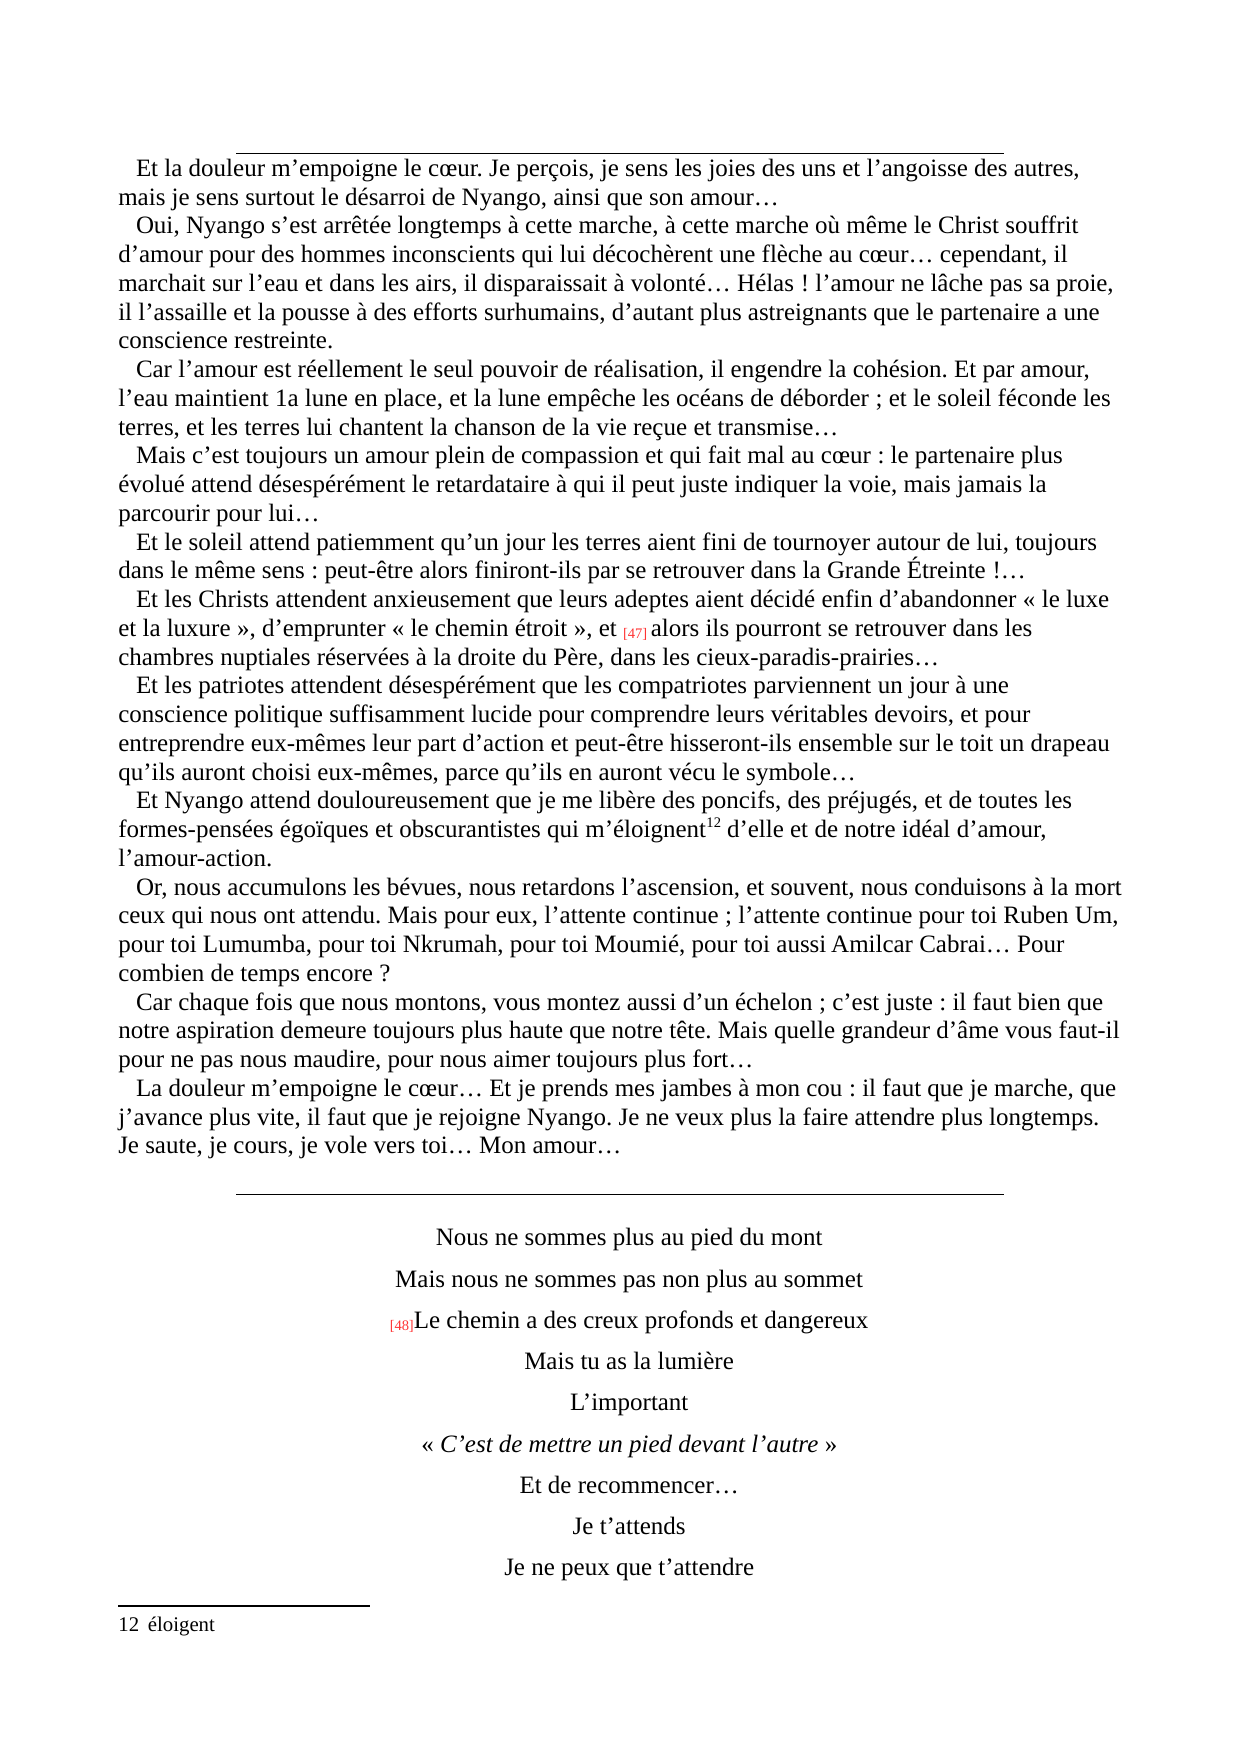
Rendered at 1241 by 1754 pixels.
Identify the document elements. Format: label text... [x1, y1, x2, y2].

text Et Nyango attend douloureusement que je me libère des poncifs, des préjugés, et de toutes les formes-pensées égoïques et obscurantistes qui m’éloignent d’elle et de notre idéal d’amour, l’amour-action. [118, 785, 1122, 872]
text Car chaque fois que nous montons, vous montez aussi d’un échelon ; c’est juste : il faut bien que notre aspiration demeure toujours plus haute que notre tête. Mais quelle grandeur d’âme vous faut-il pour ne pas nous maudire, pour nous aimer toujours plus fort… [118, 987, 1122, 1073]
text [48]Le chemin a des creux profonds et dangereux [118, 1305, 1122, 1334]
text Car l’amour est réellement le seul pouvoir de réalisation, il engendre la cohésion. Et par amour, l’eau maintient 1a lune en place, et la lune empêche les océans de déborder ; et le soleil féconde les terres, et les terres lui chantent la chanson de la vie reçue et transmise… [118, 354, 1122, 440]
text Nous ne sommes plus au pied du mont [118, 1222, 1122, 1251]
text Et les Christs attendent anxieusement que leurs adeptes aient décidé enfin d’abandonner « le luxe et la luxure », d’emprunter « le chemin étroit », et [47] alors ils pourront se retrouver dans les chambres nuptiales réservées à la droite du Père, dans les cieux-paradis-prairies… [118, 584, 1122, 670]
text « C’est de mettre un pied devant l’autre » [118, 1429, 1122, 1457]
text Je ne peux que t’attendre [118, 1552, 1122, 1581]
text Je t’attends [118, 1511, 1122, 1540]
text Et de recommencer… [118, 1470, 1122, 1499]
text Et les patriotes attendent désespérément que les compatriotes parviennent un jour à une conscience politique suffisamment lucide pour comprendre leurs véritables devoirs, et pour entreprendre eux-mêmes leur part d’action et peut-être hisseront-ils ensemble sur le toit un drapeau qu’ils auront choisi eux-mêmes, parce qu’ils en auront vécu le symbole… [118, 670, 1122, 785]
text La douleur m’empoigne le cœur… Et je prends mes jambes à mon cou : il faut que je marche, que j’avance plus vite, il faut que je rejoigne Nyango. Je ne veux plus la faire attendre plus longtemps. Je saute, je cours, je vole vers toi… Mon amour… [118, 1073, 1122, 1159]
text éloigent [118, 1612, 1122, 1636]
text Mais tu as la lumière [118, 1346, 1122, 1375]
text Mais nous ne sommes pas non plus au sommet [118, 1264, 1122, 1292]
text Or, nous accumulons les bévues, nous retardons l’ascension, et souvent, nous conduisons à la mort ceux qui nous ont attendu. Mais pour eux, l’attente continue ; l’attente continue pour toi Ruben Um, pour toi Lumumba, pour toi Nkrumah, pour toi Moumié, pour toi aussi Amilcar Cabrai… Pour combien de temps encore ? [118, 872, 1122, 987]
text Et le soleil attend patiemment qu’un jour les terres aient fini de tournoyer autour de lui, toujours dans le même sens : peut-être alors finiront-ils par se retrouver dans la Grande Étreinte !… [118, 527, 1122, 584]
text L’important [118, 1387, 1122, 1416]
text Mais c’est toujours un amour plein de compassion et qui fait mal au cœur : le partenaire plus évolué attend désespérément le retardataire à qui il peut juste indiquer la voie, mais jamais la parcourir pour lui… [118, 440, 1122, 527]
text Et la douleur m’empoigne le cœur. Je perçois, je sens les joies des uns et l’angoisse des autres, mais je sens surtout le désarroi de Nyango, ainsi que son amour… [118, 153, 1122, 210]
text Oui, Nyango s’est arrêtée longtemps à cette marche, à cette marche où même le Christ souffrit d’amour pour des hommes inconscients qui lui décochèrent une flèche au cœur… cependant, il marchait sur l’eau et dans les airs, il disparaissait à volonté… Hélas ! l’amour ne lâche pas sa proie, il l’assaille et la pousse à des efforts surhumains, d’autant plus astreignants que le partenaire a une conscience restreinte. [118, 210, 1122, 354]
